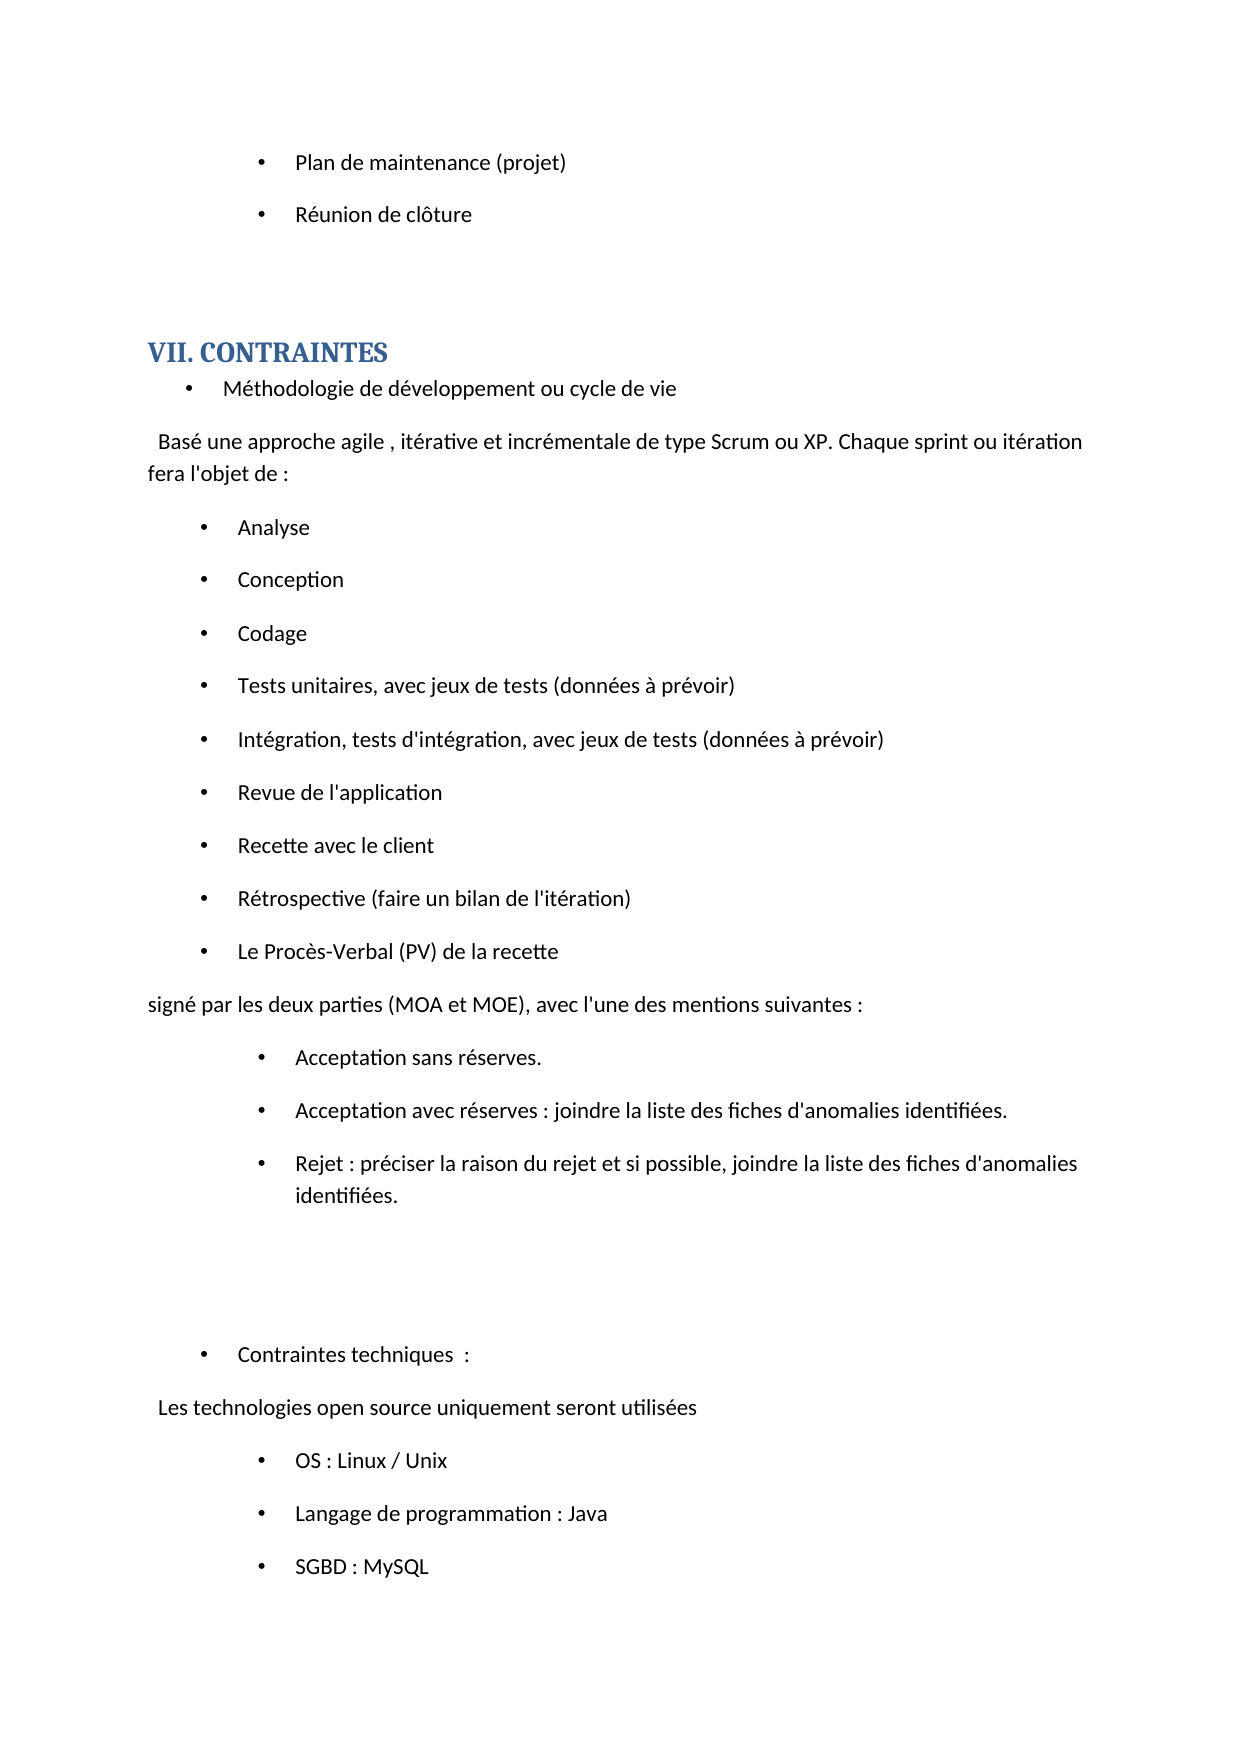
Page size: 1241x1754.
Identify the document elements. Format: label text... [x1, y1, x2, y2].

list Codage [200, 619, 1093, 647]
list Recette avec le client [200, 831, 1093, 859]
list Acceptation avec réserves : joindre la liste des fiches d'anomalies identifiées. [258, 1096, 1093, 1124]
list Langage de programmation : Java [258, 1499, 1093, 1527]
list Le Procès-Verbal (PV) de la recette [200, 937, 1093, 965]
list Réunion de clôture [258, 201, 1093, 229]
subtitle VII. CONTRAINTES [148, 336, 1093, 369]
list Rétrospective (faire un bilan de l'itération) [200, 884, 1093, 912]
list OS : Linux / Unix [258, 1446, 1093, 1474]
text Basé une approche agile , itérative et incrémentale de type Scrum ou XP. Chaque sprint ou itération fera l'objet de : [148, 427, 1093, 488]
list Intégration, tests d'intégration, avec jeux de tests (données à prévoir) [200, 725, 1093, 753]
list Analyse [200, 513, 1093, 541]
list Conception [200, 566, 1093, 594]
list Revue de l'application [200, 778, 1093, 806]
list Plan de maintenance (projet) [258, 148, 1093, 176]
list Acceptation sans réserves. [258, 1043, 1093, 1071]
text Les technologies open source uniquement seront utilisées [148, 1393, 1093, 1421]
list Méthodologie de développement ou cycle de vie [185, 374, 1093, 402]
list Tests unitaires, avec jeux de tests (données à prévoir) [200, 672, 1093, 700]
list SGBD : MySQL [258, 1552, 1093, 1580]
list Rejet : préciser la raison du rejet et si possible, joindre la liste des fiches d'anomalies identifiées. [258, 1149, 1093, 1209]
list Contraintes techniques : [200, 1340, 1093, 1368]
text signé par les deux parties (MOA et MOE), avec l'une des mentions suivantes : [148, 990, 1093, 1018]
